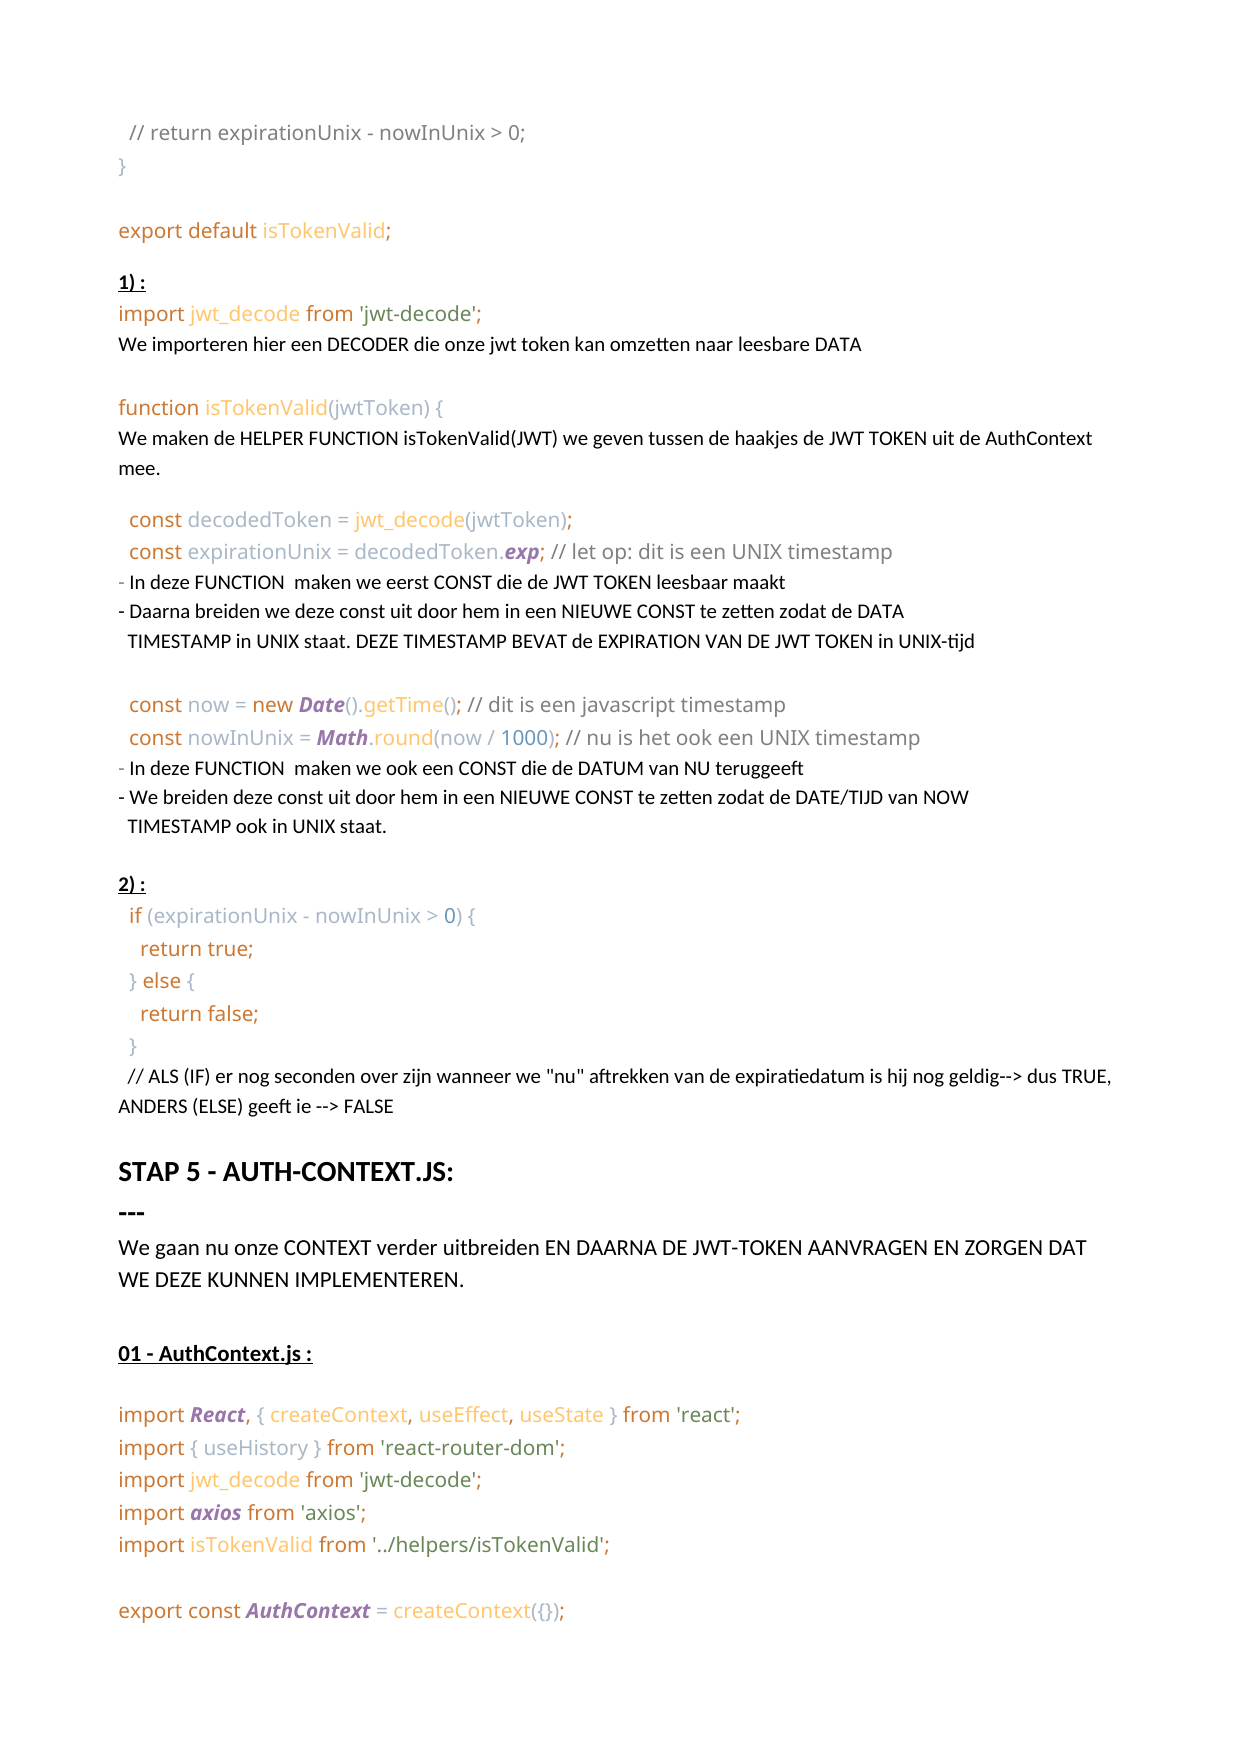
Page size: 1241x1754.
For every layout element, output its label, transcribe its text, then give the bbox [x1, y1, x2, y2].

text // return expirationUnix - nowInUnix > 0; } export default isTokenValid; [118, 118, 1122, 244]
text 1) : import jwt_decode from 'jwt-decode'; We importeren hier een DECODER die onze jwt token kan omzetten naar leesbare DATA function isTokenValid(jwtToken) { We maken de HELPER FUNCTION isTokenValid(JWT) we geven tussen de haakjes de JWT TOKEN uit de AuthContext mee. [118, 269, 1122, 480]
text const decodedToken = jwt_decode(jwtToken); const expirationUnix = decodedToken.exp; // let op: dit is een UNIX timestamp - In deze FUNCTION maken we eerst CONST die de JWT TOKEN leesbaar maakt - Daarna breiden we deze const uit door hem in een NIEUWE CONST te zetten zodat de DATA TIMESTAMP in UNIX staat. DEZE TIMESTAMP BEVAT de EXPIRATION VAN DE JWT TOKEN in UNIX-tijd const now = new Date().getTime(); // dit is een javascript timestamp const nowInUnix = Math.round(now / 1000); // nu is het ook een UNIX timestamp - In deze FUNCTION maken we ook een CONST die de DATUM van NU teruggeeft - We breiden deze const uit door hem in een NIEUWE CONST te zetten zodat de DATE/TIJD van NOW TIMESTAMP ook in UNIX staat. 2) : if (expirationUnix - nowInUnix > 0) { return true; } else { return false; } // ALS (IF) er nog seconden over zijn wanneer we "nu" aftrekken van de expiratiedatum is hij nog geldig--> dus TRUE, ANDERS (ELSE) geeft ie --> FALSE STAP 5 - AUTH-CONTEXT.JS: --- We gaan nu onze CONTEXT verder uitbreiden EN DAARNA DE JWT-TOKEN AANVRAGEN EN ZORGEN DAT WE DEZE KUNNEN IMPLEMENTEREN. 01 - AuthContext.js : import React, { createContext, useEffect, useState } from 'react'; import { useHistory } from 'react-router-dom'; import jwt_decode from 'jwt-decode'; import axios from 'axios'; import isTokenValid from '../helpers/isTokenValid'; export const AuthContext = createContext({}); [118, 505, 1122, 1624]
